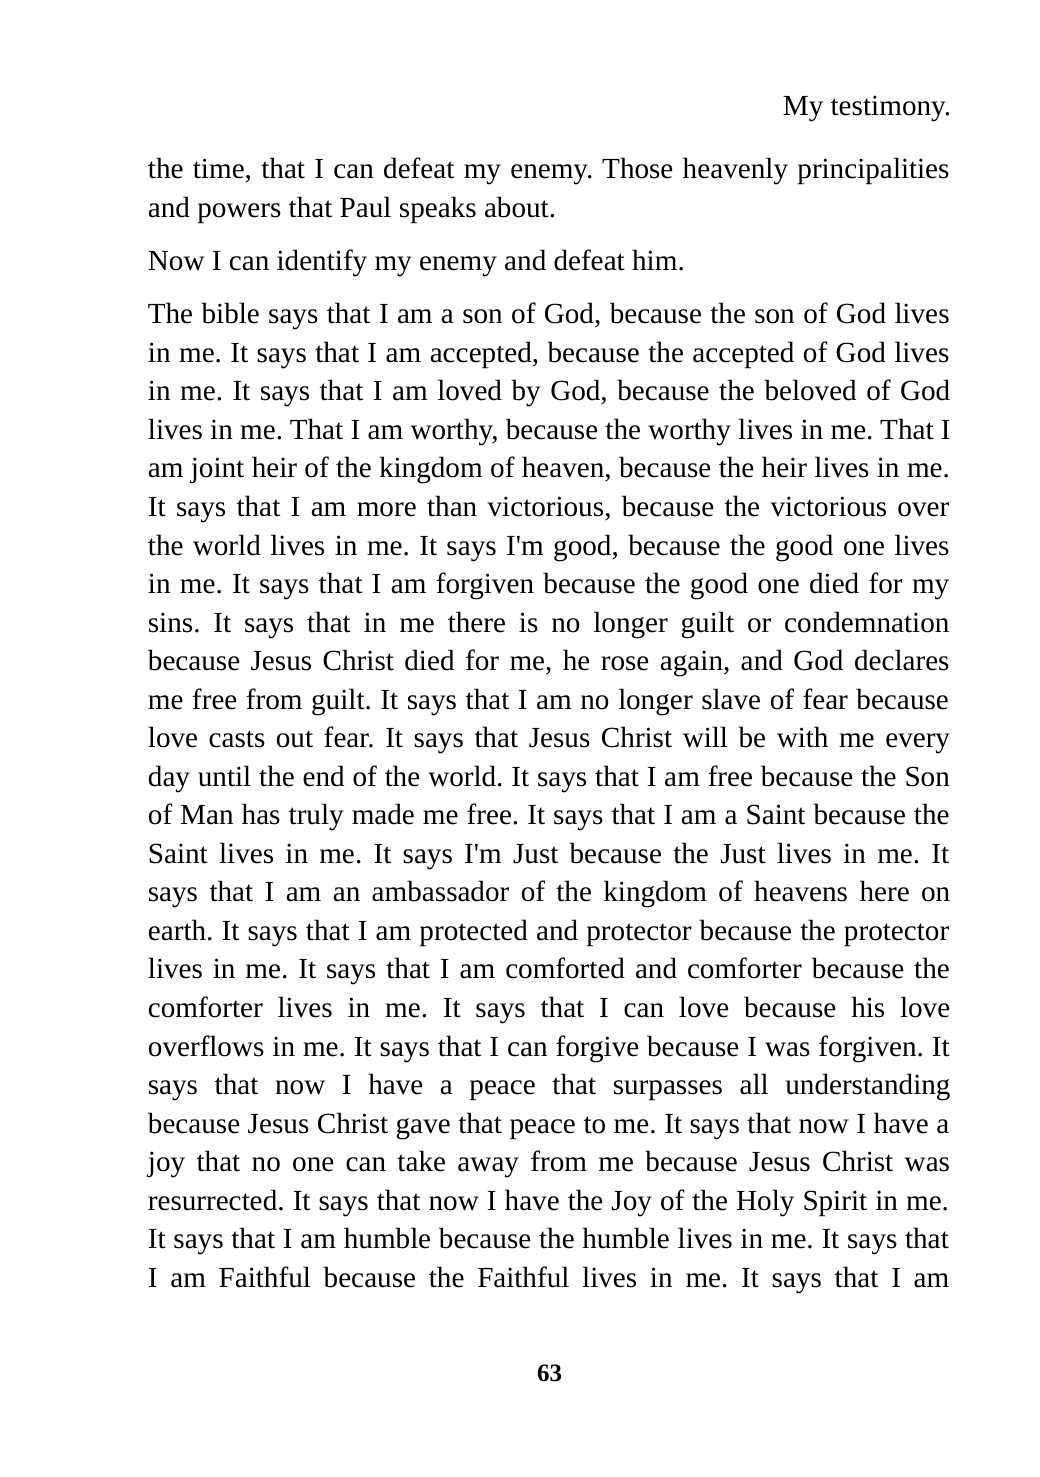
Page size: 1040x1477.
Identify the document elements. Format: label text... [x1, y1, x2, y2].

text The bible says that I am a son of God, because the son of God lives in me. It says that I am accepted, because the accepted of God lives in me. It says that I am loved by God, because the beloved of God lives in me. That I am worthy, because the worthy lives in me. That I am joint heir of the kingdom of heaven, because the heir lives in me. It says that I am more than victorious, because the victorious over the world lives in me. It says I'm good, because the good one lives in me. It says that I am forgiven because the good one died for my sins. It says that in me there is no longer guilt or condemnation because Jesus Christ died for me, he rose again, and God declares me free from guilt. It says that I am no longer slave of fear because love casts out fear. It says that Jesus Christ will be with me every day until the end of the world. It says that I am free because the Son of Man has truly made me free. It says that I am a Saint because the Saint lives in me. It says I'm Just because the Just lives in me. It says that I am an ambassador of the kingdom of heavens here on earth. It says that I am protected and protector because the protector lives in me. It says that I am comforted and comforter because the comforter lives in me. It says that I can love because his love overflows in me. It says that I can forgive because I was forgiven. It says that now I have a peace that surpasses all understanding because Jesus Christ gave that peace to me. It says that now I have a joy that no one can take away from me because Jesus Christ was resurrected. It says that now I have the Joy of the Holy Spirit in me. It says that I am humble because the humble lives in me. It says that I am Faithful because the Faithful lives in me. It says that I am [148, 296, 951, 1293]
text the time, that I can defeat my enemy. Those heavenly principalities and powers that Paul speaks about. [148, 152, 951, 224]
text Now I can identify my enemy and defeat him. [148, 243, 951, 277]
